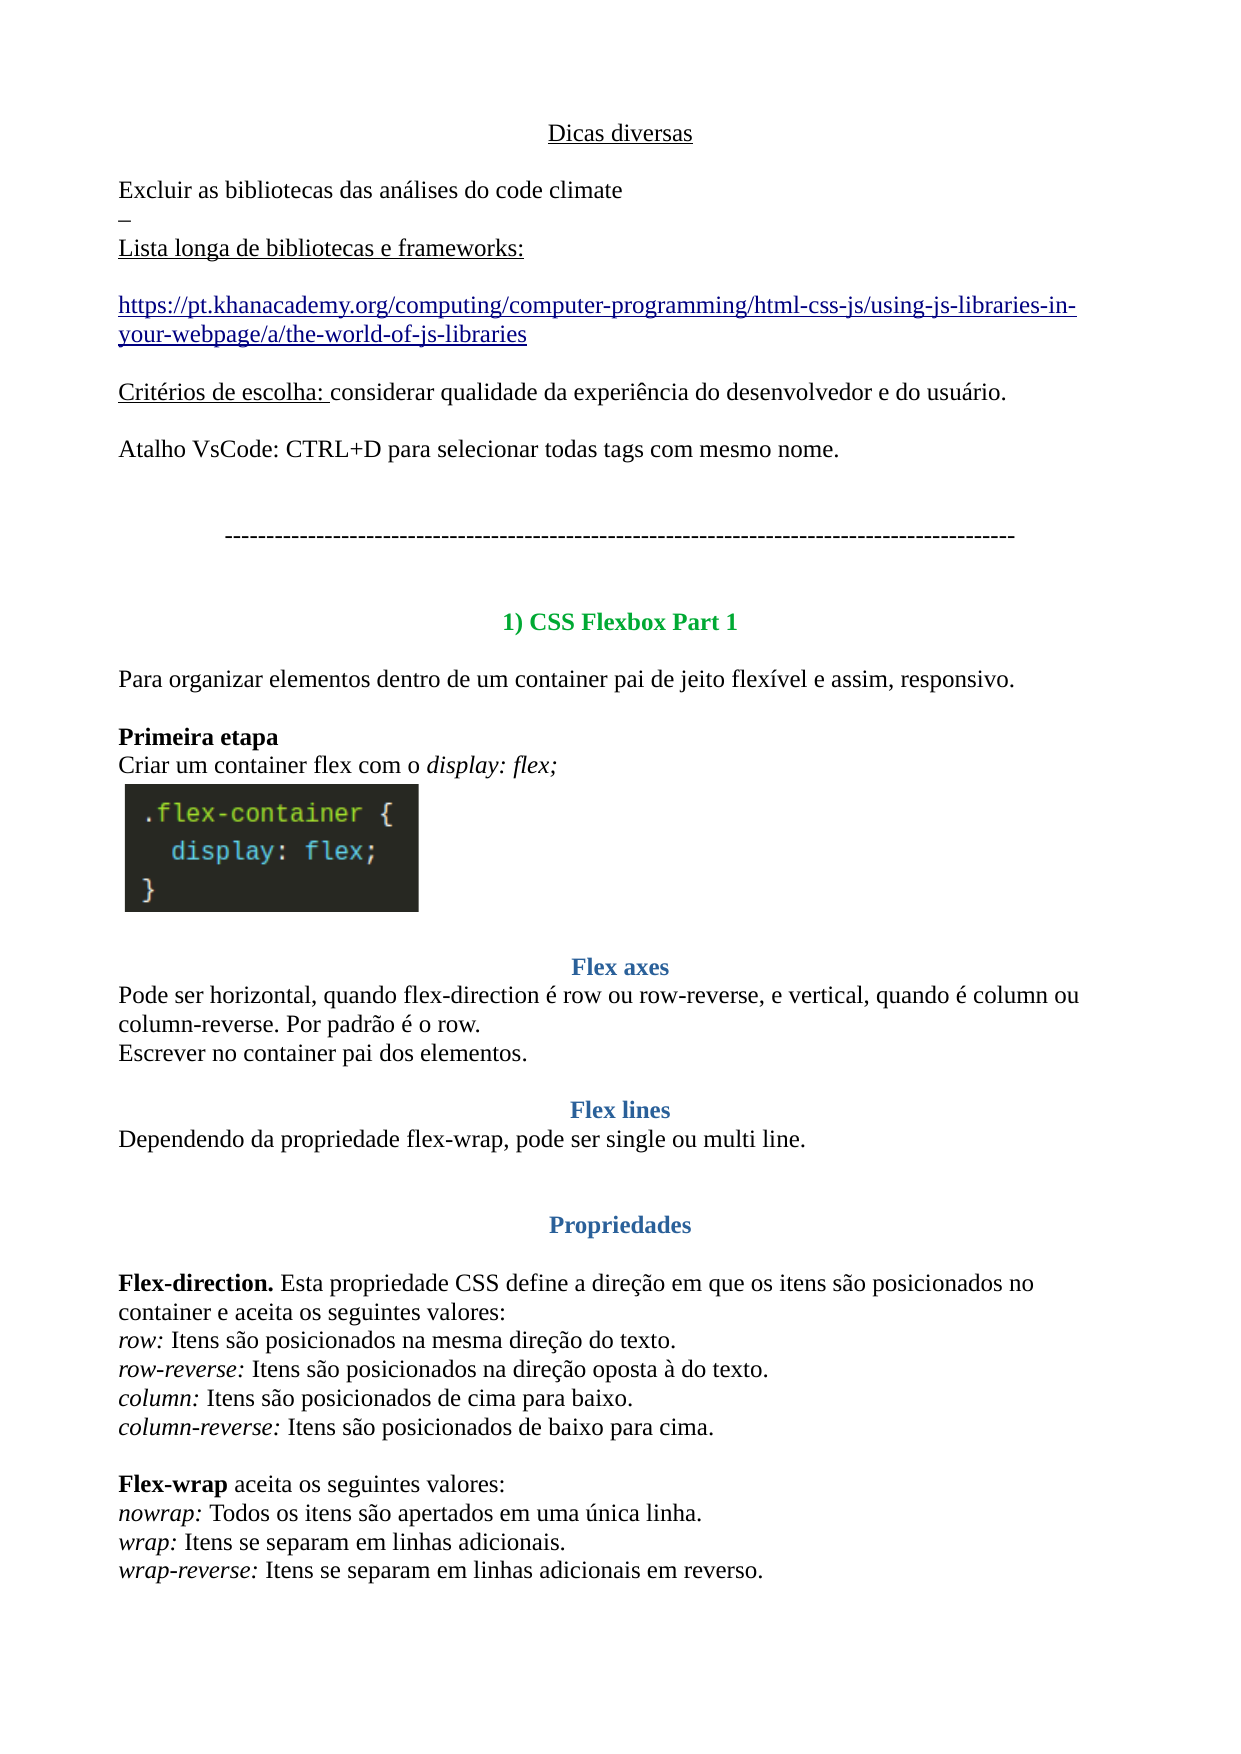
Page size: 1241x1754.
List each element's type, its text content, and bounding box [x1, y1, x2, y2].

text ----------------------------------------------------------------------------------------------- [118, 521, 1122, 549]
text Flex lines [118, 1096, 1122, 1124]
text – [118, 204, 1122, 233]
text Para organizar elementos dentro de um container pai de jeito flexível e assim, responsivo. [118, 664, 1122, 693]
text wrap: Itens se separam em linhas adicionais. [118, 1527, 1122, 1556]
text Atalho VsCode: CTRL+D para selecionar todas tags com mesmo nome. [118, 434, 1122, 463]
picture [124, 784, 419, 912]
text https://pt.khanacademy.org/computing/computer-programming/html-css-js/using-js-libraries-in-your-webpage/a/the-world-of-js-libraries [118, 291, 1122, 348]
text Pode ser horizontal, quando flex-direction é row ou row-reverse, e vertical, quando é column ou column-reverse. Por padrão é o row. Escrever no container pai dos elementos. [118, 981, 1122, 1067]
text Flex axes [118, 952, 1122, 981]
text Dependendo da propriedade flex-wrap, pode ser single ou multi line. [118, 1124, 1122, 1153]
text Flex-direction. Esta propriedade CSS define a direção em que os itens são posicionados no container e aceita os seguintes valores: [118, 1268, 1122, 1326]
text column: Itens são posicionados de cima para baixo. [118, 1383, 1122, 1412]
text Flex-wrap aceita os seguintes valores: [118, 1469, 1122, 1498]
text Dicas diversas [118, 118, 1122, 147]
text wrap-reverse: Itens se separam em linhas adicionais em reverso. [118, 1556, 1122, 1584]
text Criar um container flex com o display: flex; [118, 751, 1122, 779]
text Excluir as bibliotecas das análises do code climate [118, 176, 1122, 204]
text Primeira etapa [118, 722, 1122, 751]
text row-reverse: Itens são posicionados na direção oposta à do texto. [118, 1354, 1122, 1383]
text Lista longa de bibliotecas e frameworks: [118, 233, 1122, 262]
text Critérios de escolha: considerar qualidade da experiência do desenvolvedor e do usuário. [118, 348, 1122, 406]
text nowrap: Todos os itens são apertados em uma única linha. [118, 1498, 1122, 1527]
text row: Itens são posicionados na mesma direção do texto. [118, 1326, 1122, 1354]
text Propriedades [118, 1211, 1122, 1239]
text 1) CSS Flexbox Part 1 [118, 607, 1122, 636]
text column-reverse: Itens são posicionados de baixo para cima. [118, 1412, 1122, 1441]
